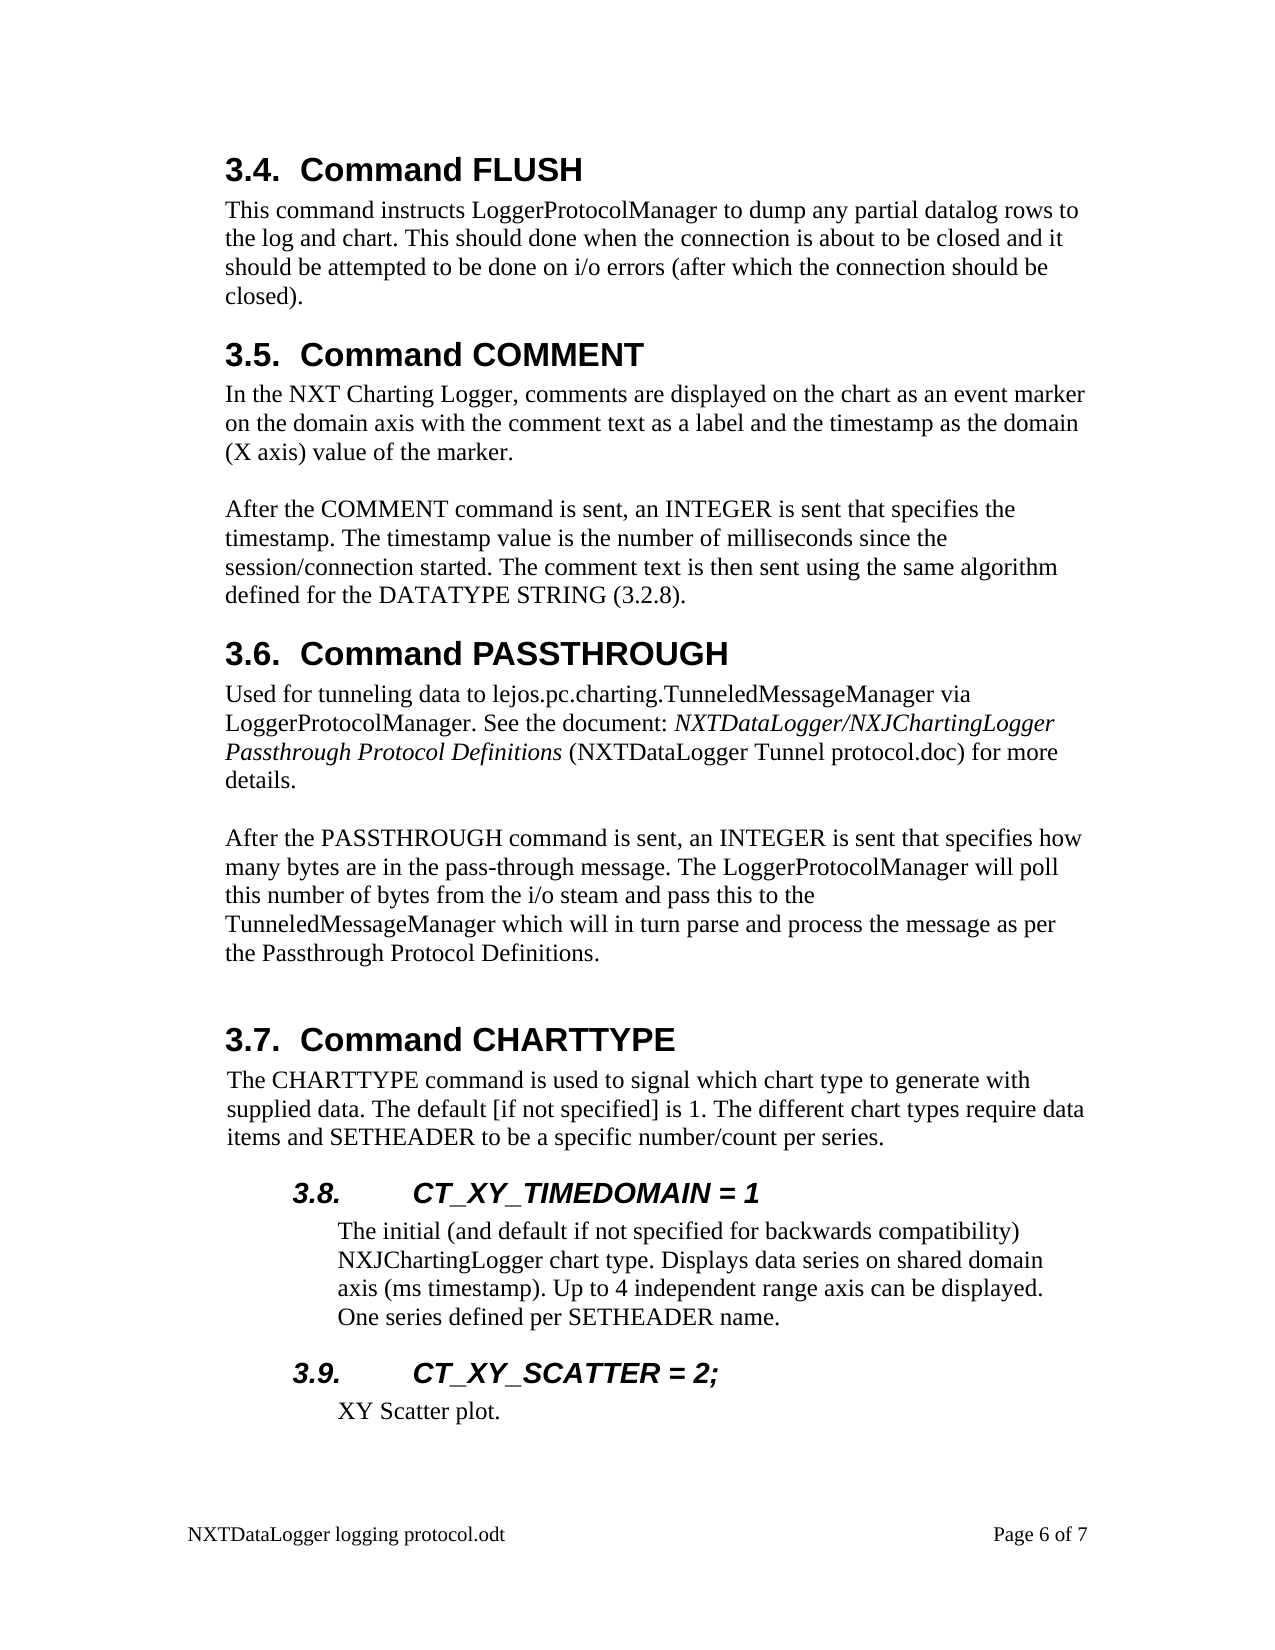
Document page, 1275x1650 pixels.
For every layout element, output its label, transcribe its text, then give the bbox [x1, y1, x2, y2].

subtitle Command CHARTTYPE [225, 1020, 1087, 1059]
text Used for tunneling data to lejos.pc.charting.TunneledMessageManager via LoggerProtocolManager. See the document: NXTDataLogger/NXJChartingLogger Passthrough Protocol Definitions (NXTDataLogger Tunnel protocol.doc) for more details. [225, 679, 1087, 794]
text XY Scatter plot. [337, 1396, 1087, 1424]
text In the NXT Charting Logger, comments are displayed on the chart as an event marker on the domain axis with the comment text as a label and the timestamp as the domain (X axis) value of the marker. [225, 379, 1087, 466]
text After the PASSTHROUGH command is sent, an INTEGER is sent that specifies how many bytes are in the pass-through message. The LoggerProtocolManager will poll this number of bytes from the i/o steam and pass this to the TunneledMessageManager which will in turn parse and process the message as per the Passthrough Protocol Definitions. [225, 823, 1087, 967]
subtitle CT_XY_TIMEDOMAIN = 1 [292, 1176, 1087, 1210]
text The initial (and default if not specified for backwards compatibility) NXJChartingLogger chart type. Displays data series on shared domain axis (ms timestamp). Up to 4 independent range axis can be displayed. One series defined per SETHEADER name. [337, 1216, 1087, 1331]
subtitle CT_XY_SCATTER = 2; [292, 1356, 1087, 1389]
text This command instructs LoggerProtocolManager to dump any partial datalog rows to the log and chart. This should done when the connection is about to be closed and it should be attempted to be done on i/o errors (after which the connection should be closed). [225, 195, 1087, 310]
subtitle Command PASSTHROUGH [225, 634, 1087, 673]
text The CHARTTYPE command is used to signal which chart type to generate with supplied data. The default [if not specified] is 1. The different chart types require data items and SETHEADER to be a specific number/count per series. [227, 1065, 1087, 1151]
subtitle Command FLUSH [225, 150, 1087, 188]
subtitle Command COMMENT [225, 335, 1087, 373]
text After the COMMENT command is sent, an INTEGER is sent that specifies the timestamp. The timestamp value is the number of milliseconds since the session/connection started. The comment text is then sent using the same algorithm defined for the DATATYPE STRING (3.2.8). [225, 494, 1087, 609]
